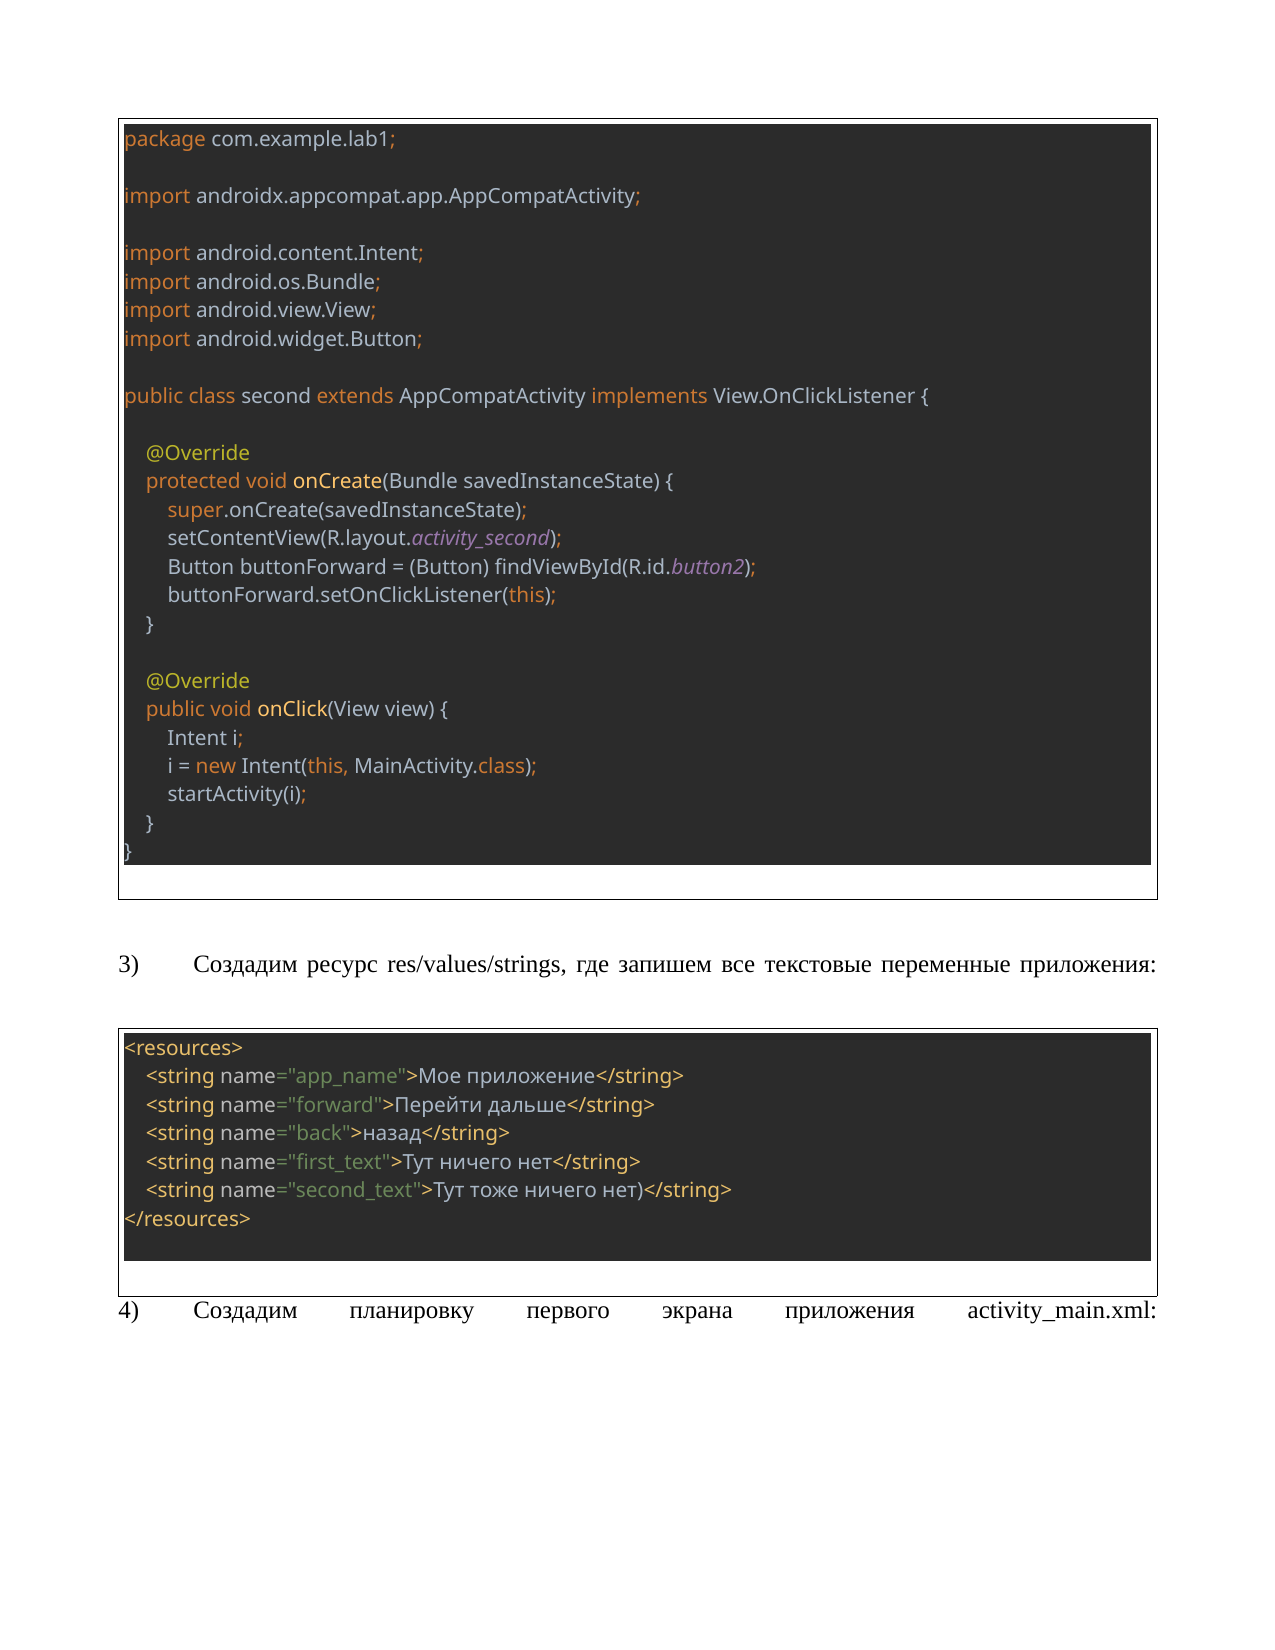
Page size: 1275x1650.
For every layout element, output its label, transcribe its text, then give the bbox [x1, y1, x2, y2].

table_header <resources> <string name="app_name">Мое приложение</string> <string name="forward">Перейти дальше</string> <string name="back">назад</string> <string name="first_text">Тут ничего нет</string> <string name="second_text">Тут тоже ничего нет)</string> </resources> [119, 1029, 1157, 1296]
list Создадим ресурс res/values/strings, где запишем все текстовые переменные приложения: [118, 949, 1157, 1007]
list Создадим планировку первого экрана приложения activity_main.xml: [118, 1297, 1157, 1353]
table_header package com.example.lab1; import androidx.appcompat.app.AppCompatActivity; import android.content.Intent; import android.os.Bundle; import android.view.View; import android.widget.Button; public class second extends AppCompatActivity implements View.OnClickListener { @Override protected void onCreate(Bundle savedInstanceState) { super.onCreate(savedInstanceState); setContentView(R.layout.activity_second); Button buttonForward = (Button) findViewById(R.id.button2); buttonForward.setOnClickListener(this); } @Override public void onClick(View view) { Intent i; i = new Intent(this, MainActivity.class); startActivity(i); } } [119, 119, 1157, 899]
